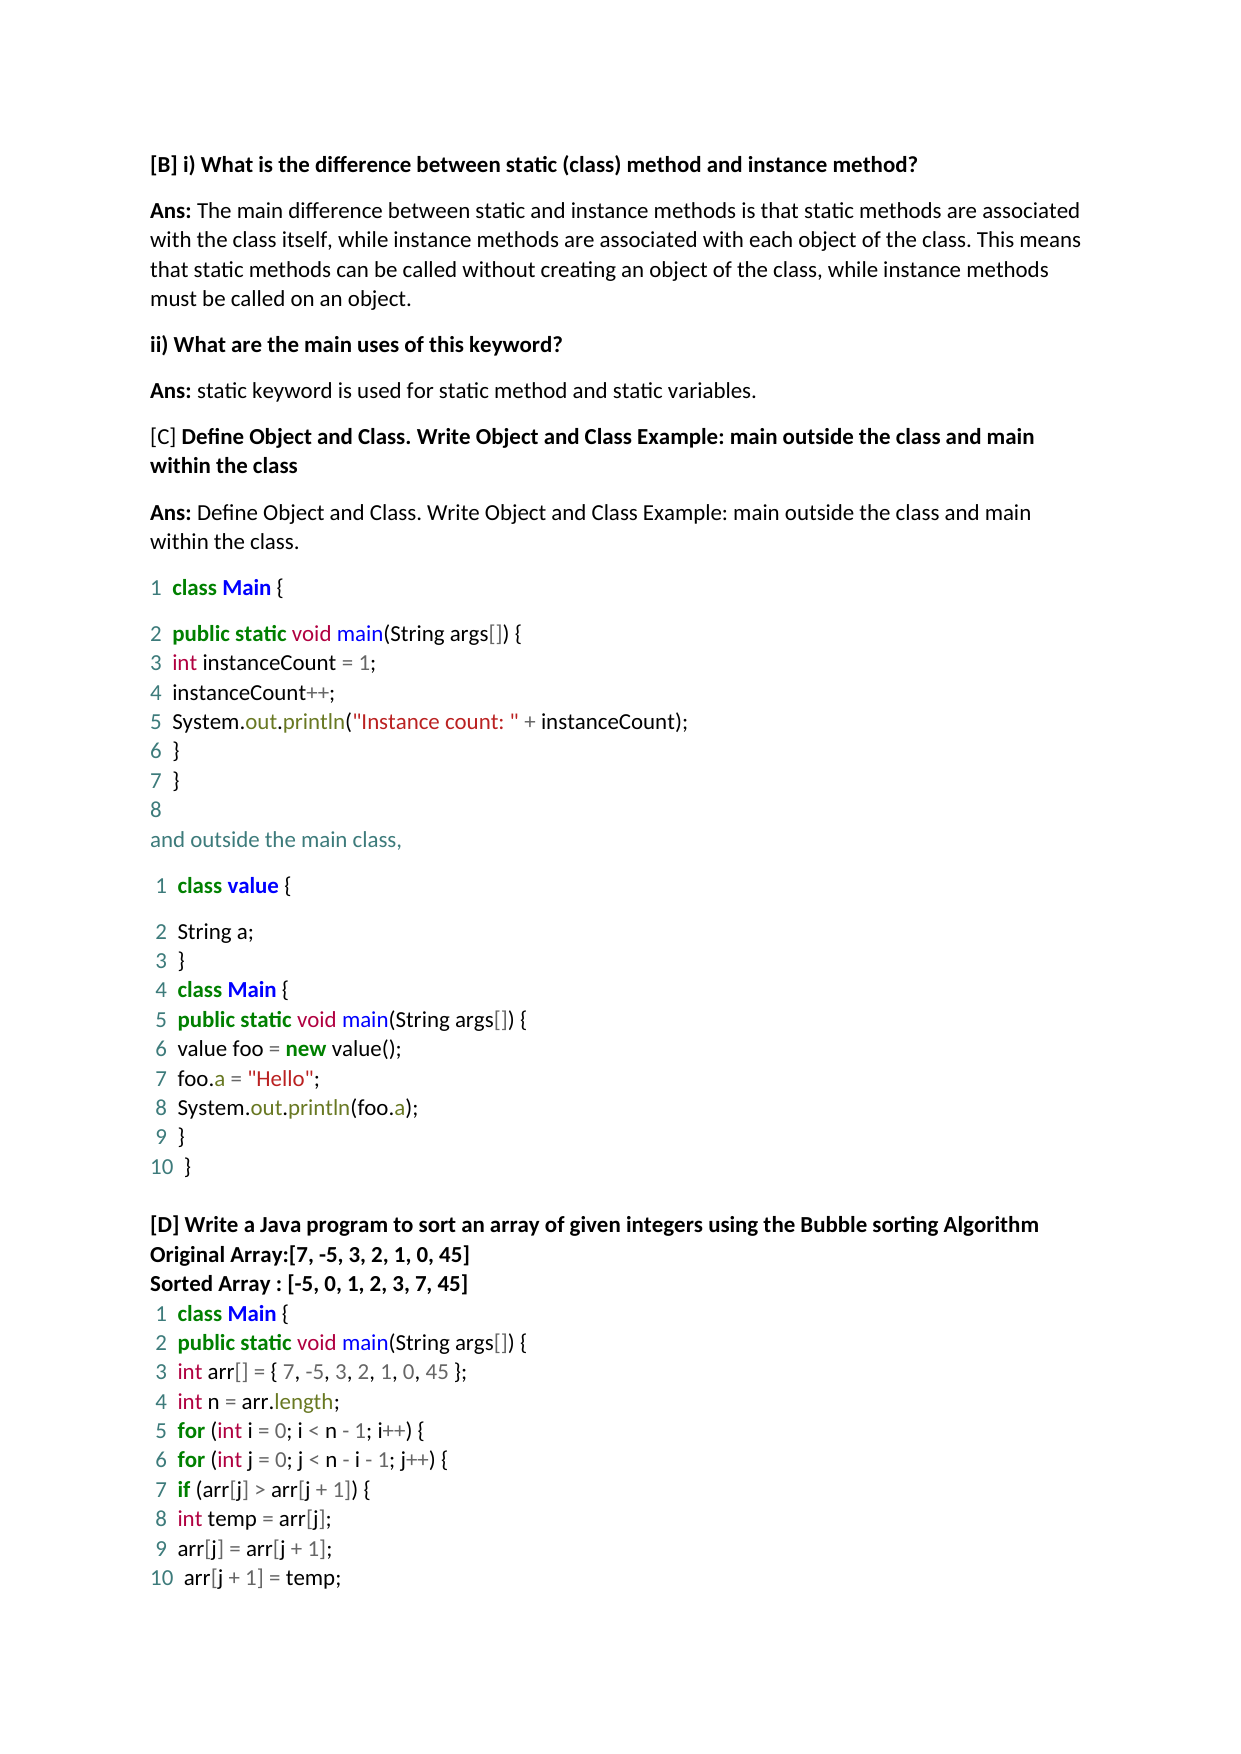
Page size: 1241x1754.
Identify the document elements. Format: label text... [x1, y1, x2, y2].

text [B] i) What is the difference between static (class) method and instance method? [150, 150, 1090, 178]
text 5 for (int i = 0; i < n - 1; i++) { [150, 1416, 1090, 1444]
text 10 arr[j + 1] = temp; [150, 1563, 1090, 1591]
text 7 foo.a = "Hello"; [150, 1064, 1090, 1092]
text Ans: Define Object and Class. Write Object and Class Example: main outside the class and main within the class. [150, 498, 1090, 555]
text 1 class value { [150, 871, 1090, 899]
text and outside the main class, [150, 825, 1090, 853]
text 6 } [150, 737, 1090, 765]
text 1 class Main { [150, 573, 1090, 601]
text 3 } [150, 946, 1090, 974]
text Ans: static keyword is used for static method and static variables. [150, 376, 1090, 404]
text 5 public static void main(String args[]) { [150, 1005, 1090, 1033]
text 6 for (int j = 0; j < n - i - 1; j++) { [150, 1446, 1090, 1474]
text Sorted Array : [-5, 0, 1, 2, 3, 7, 45] [150, 1269, 1090, 1297]
text 2 public static void main(String args[]) { [150, 619, 1090, 647]
text 4 instanceCount++; [150, 678, 1090, 706]
text 10 } [150, 1152, 1090, 1180]
text Original Array:[7, -5, 3, 2, 1, 0, 45] [150, 1240, 1090, 1268]
text 2 public static void main(String args[]) { [150, 1328, 1090, 1356]
text 2 String a; [150, 917, 1090, 945]
text 7 } [150, 766, 1090, 794]
text 3 int instanceCount = 1; [150, 648, 1090, 677]
text 1 class Main { [150, 1299, 1090, 1327]
text 8 int temp = arr[j]; [150, 1504, 1090, 1532]
text 6 value foo = new value(); [150, 1034, 1090, 1062]
text 8 [150, 795, 1090, 823]
text [C] Define Object and Class. Write Object and Class Example: main outside the class and main within the class [150, 422, 1090, 480]
text 7 if (arr[j] > arr[j + 1]) { [150, 1475, 1090, 1503]
text Ans: The main difference between static and instance methods is that static methods are associated with the class itself, while instance methods are associated with each object of the class. This means that static methods can be called without creating an object of the class, while instance methods must be called on an object. [150, 196, 1090, 312]
text 4 int n = arr.length; [150, 1387, 1090, 1415]
text ii) What are the main uses of this keyword? [150, 330, 1090, 358]
text [D] Write a Java program to sort an array of given integers using the Bubble sorting Algorithm [150, 1211, 1090, 1239]
text 4 class Main { [150, 976, 1090, 1004]
text 9 arr[j] = arr[j + 1]; [150, 1534, 1090, 1562]
text 3 int arr[] = { 7, -5, 3, 2, 1, 0, 45 }; [150, 1357, 1090, 1386]
text 9 } [150, 1122, 1090, 1151]
text 8 System.out.println(foo.a); [150, 1093, 1090, 1121]
text 5 System.out.println("Instance count: " + instanceCount); [150, 707, 1090, 735]
